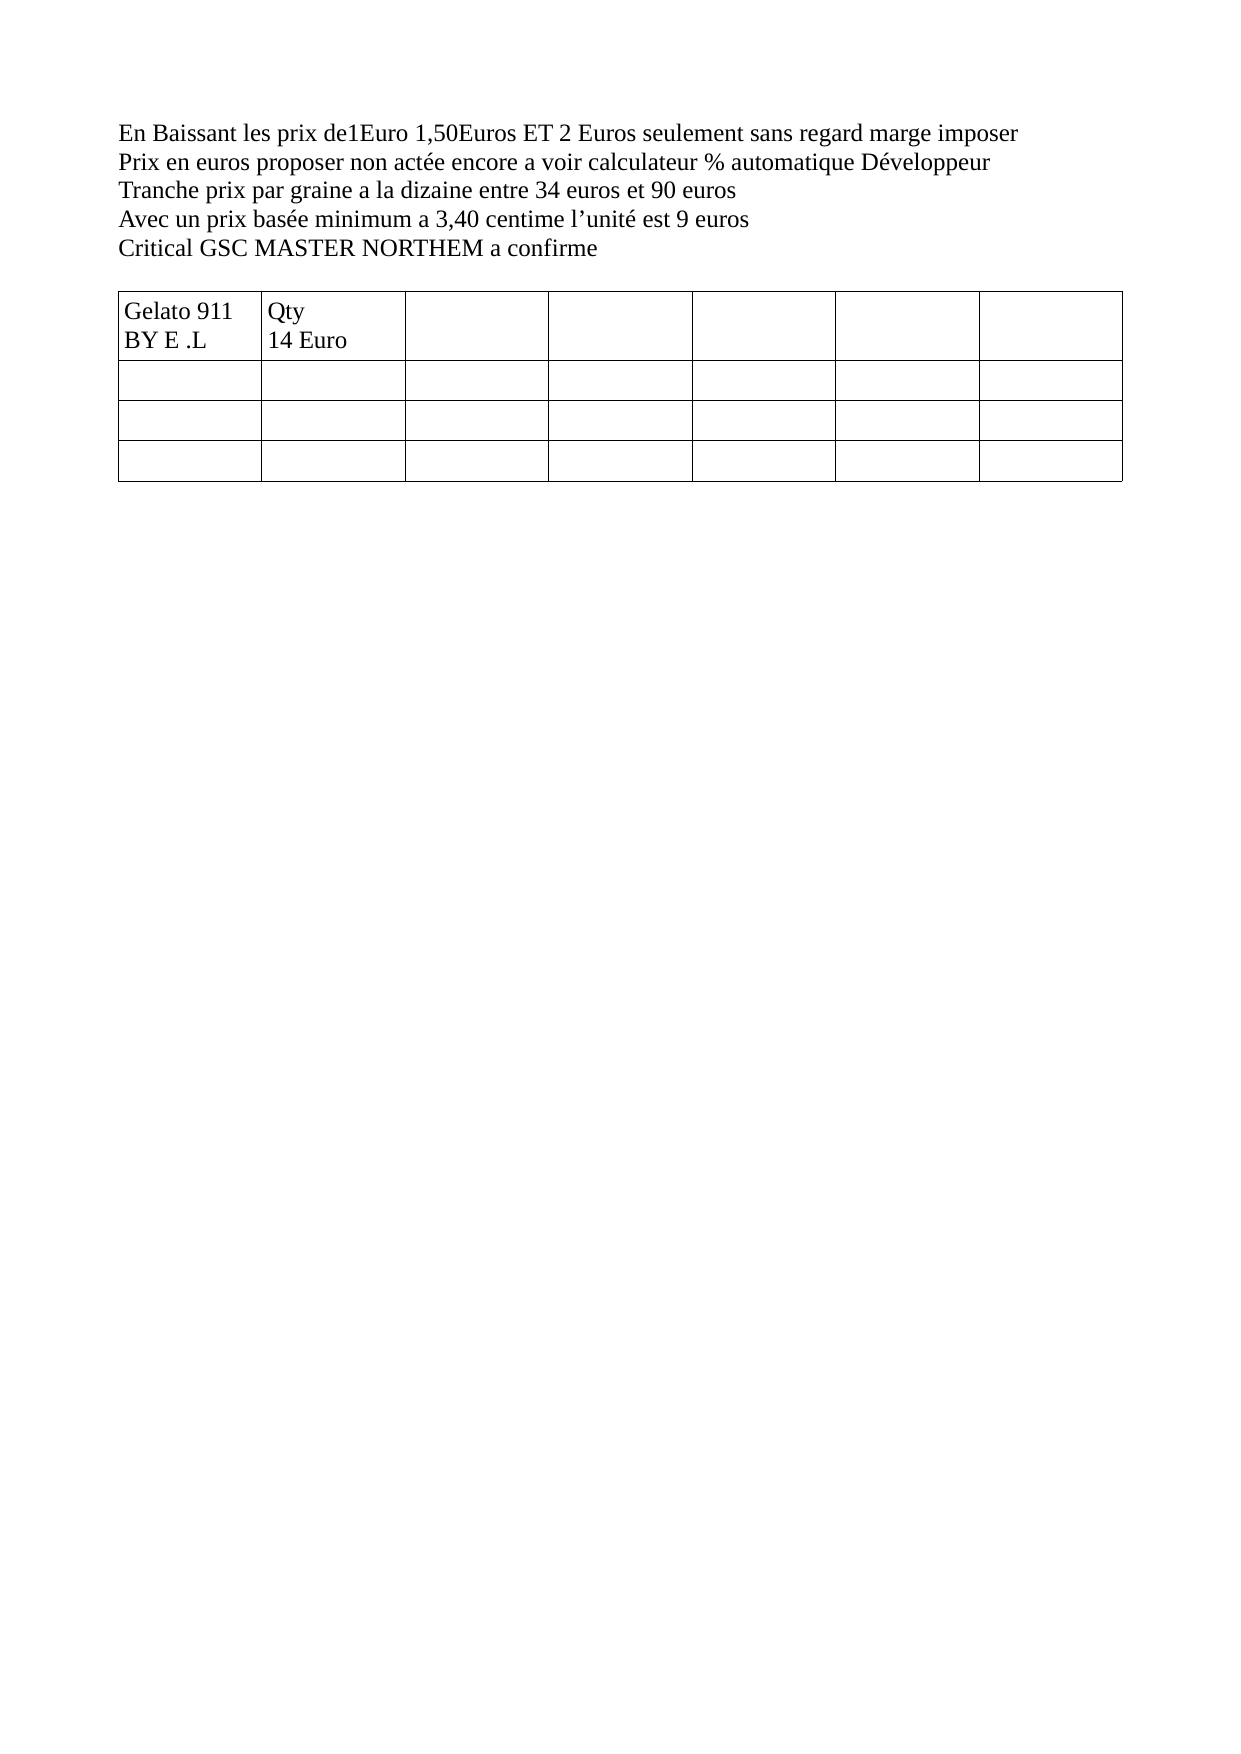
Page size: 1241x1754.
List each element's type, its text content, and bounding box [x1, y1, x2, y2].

table_header [549, 292, 692, 360]
table_header [693, 292, 835, 360]
table_cell [980, 401, 1122, 440]
table_cell [836, 401, 979, 440]
table_cell [262, 361, 405, 400]
table_cell [980, 361, 1122, 400]
text Tranche prix par graine a la dizaine entre 34 euros et 90 euros [118, 176, 1122, 204]
table_cell [406, 361, 548, 400]
table_cell [549, 401, 692, 440]
table_cell [549, 441, 692, 481]
table_header [836, 292, 979, 360]
text Prix en euros proposer non actée encore a voir calculateur % automatique Développeur [118, 147, 1122, 176]
table_header [980, 292, 1122, 360]
table_cell [836, 441, 979, 481]
table_cell [693, 361, 835, 400]
text En Baissant les prix de1Euro 1,50Euros ET 2 Euros seulement sans regard marge imposer [118, 118, 1122, 147]
table_cell [406, 401, 548, 440]
table_cell [406, 441, 548, 481]
table_cell [693, 401, 835, 440]
table_header Gelato 911 BY E .L [119, 292, 261, 360]
table_cell [693, 441, 835, 481]
table_cell [262, 401, 405, 440]
table_cell [119, 361, 261, 400]
table_cell [119, 401, 261, 440]
table_cell [980, 441, 1122, 481]
table_header [406, 292, 548, 360]
table_cell [262, 441, 405, 481]
table_header Qty 14 Euro [262, 292, 405, 360]
text Critical GSC MASTER NORTHEM a confirme [118, 233, 1122, 262]
table_cell [119, 441, 261, 481]
table_cell [836, 361, 979, 400]
table_cell [549, 361, 692, 400]
text Avec un prix basée minimum a 3,40 centime l’unité est 9 euros [118, 204, 1122, 233]
